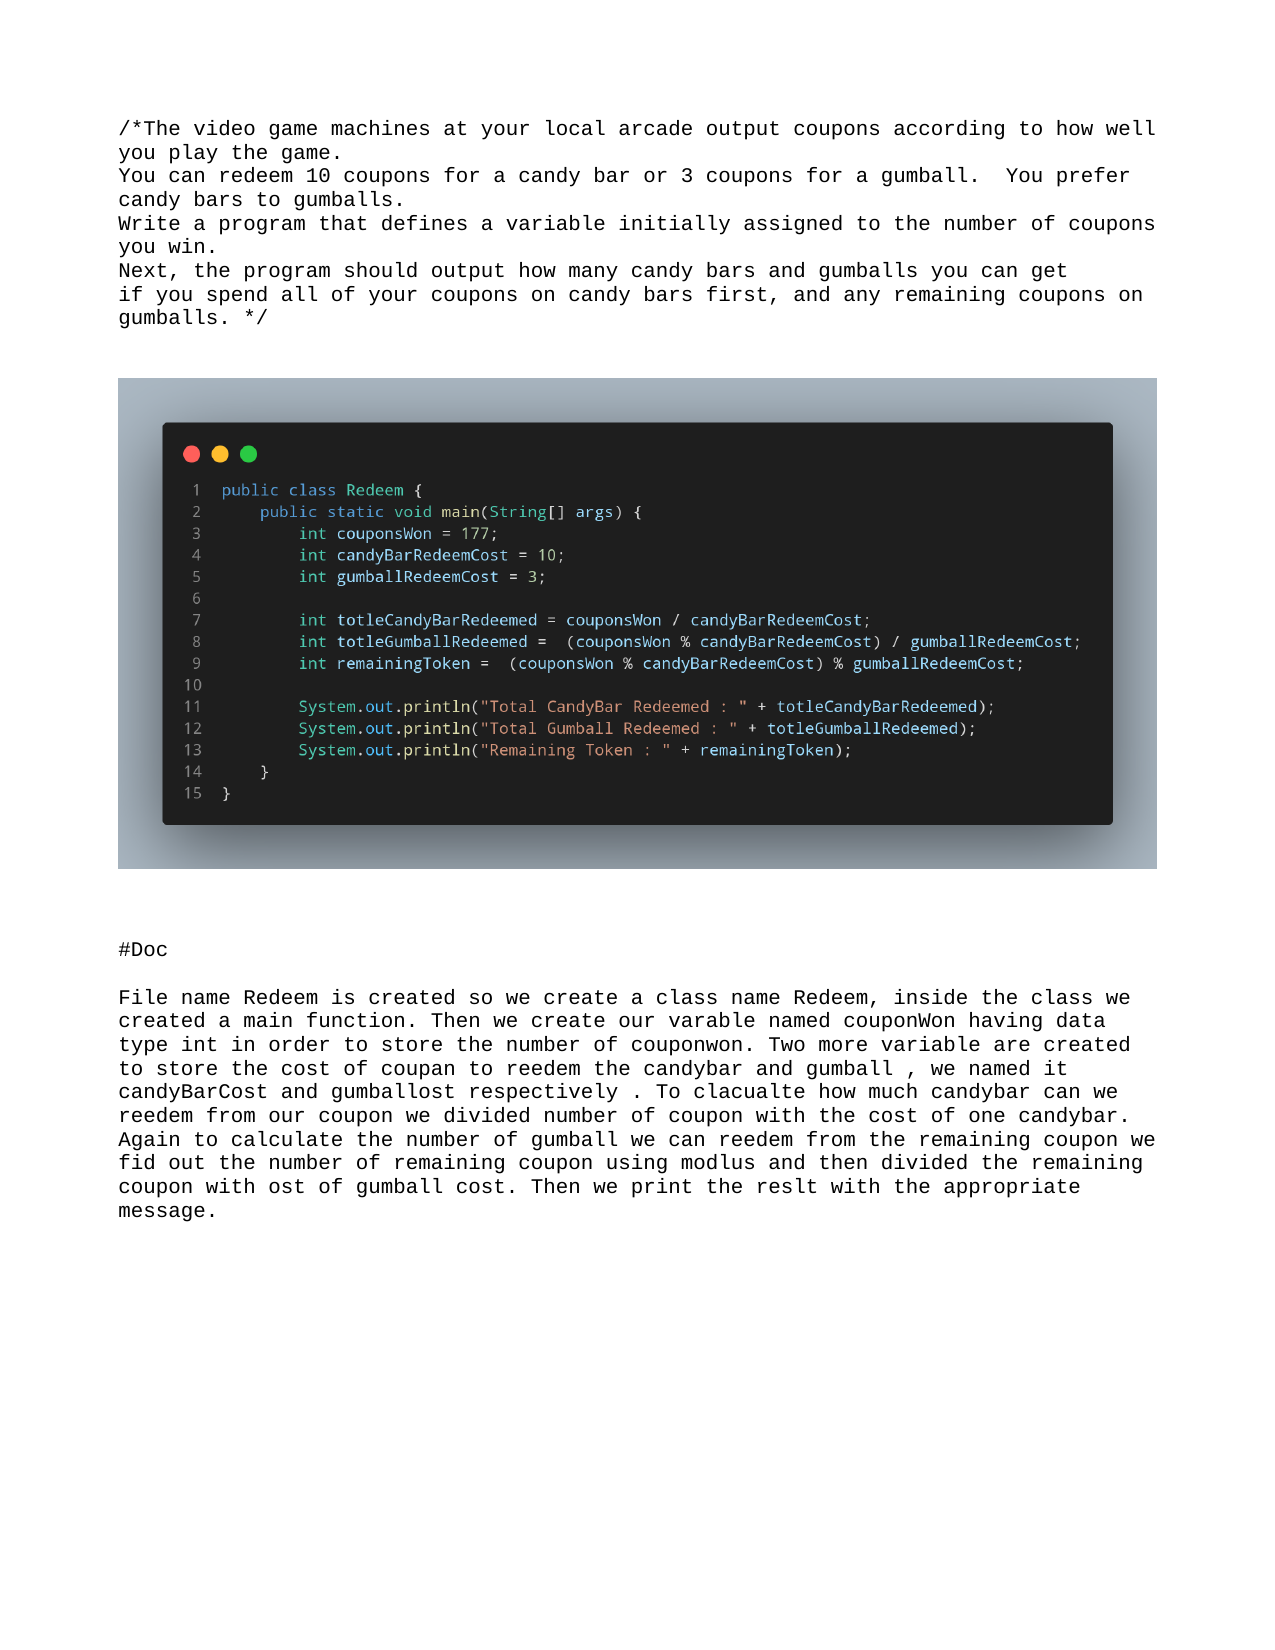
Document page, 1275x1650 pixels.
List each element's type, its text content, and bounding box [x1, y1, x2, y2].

text Write a program that defines a variable initially assigned to the number of coupons you win. [118, 213, 1157, 260]
text Next, the program should output how many candy bars and gumballs you can get [118, 260, 1157, 284]
text File name Redeem is created so we create a class name Redeem, inside the class we created a main function. Then we create our varable named couponWon having data type int in order to store the number of couponwon. Two more variable are created to store the cost of coupan to reedem the candybar and gumball , we named it candyBarCost and gumballost respectively . To clacualte how much candybar can we reedem from our coupon we divided number of coupon with the cost of one candybar. [118, 987, 1157, 1129]
text #Doc [118, 939, 1157, 963]
text You can redeem 10 coupons for a candy bar or 3 coupons for a gumball. You prefer candy bars to gumballs. [118, 165, 1157, 213]
text Again to calculate the number of gumball we can reedem from the remaining coupon we fid out the number of remaining coupon using modlus and then divided the remaining coupon with ost of gumball cost. Then we print the reslt with the appropriate message. [118, 1129, 1157, 1223]
text if you spend all of your coupons on candy bars first, and any remaining coupons on gumballs. */ [118, 284, 1157, 331]
text /*The video game machines at your local arcade output coupons according to how well you play the game. [118, 118, 1157, 165]
picture [118, 378, 1157, 869]
